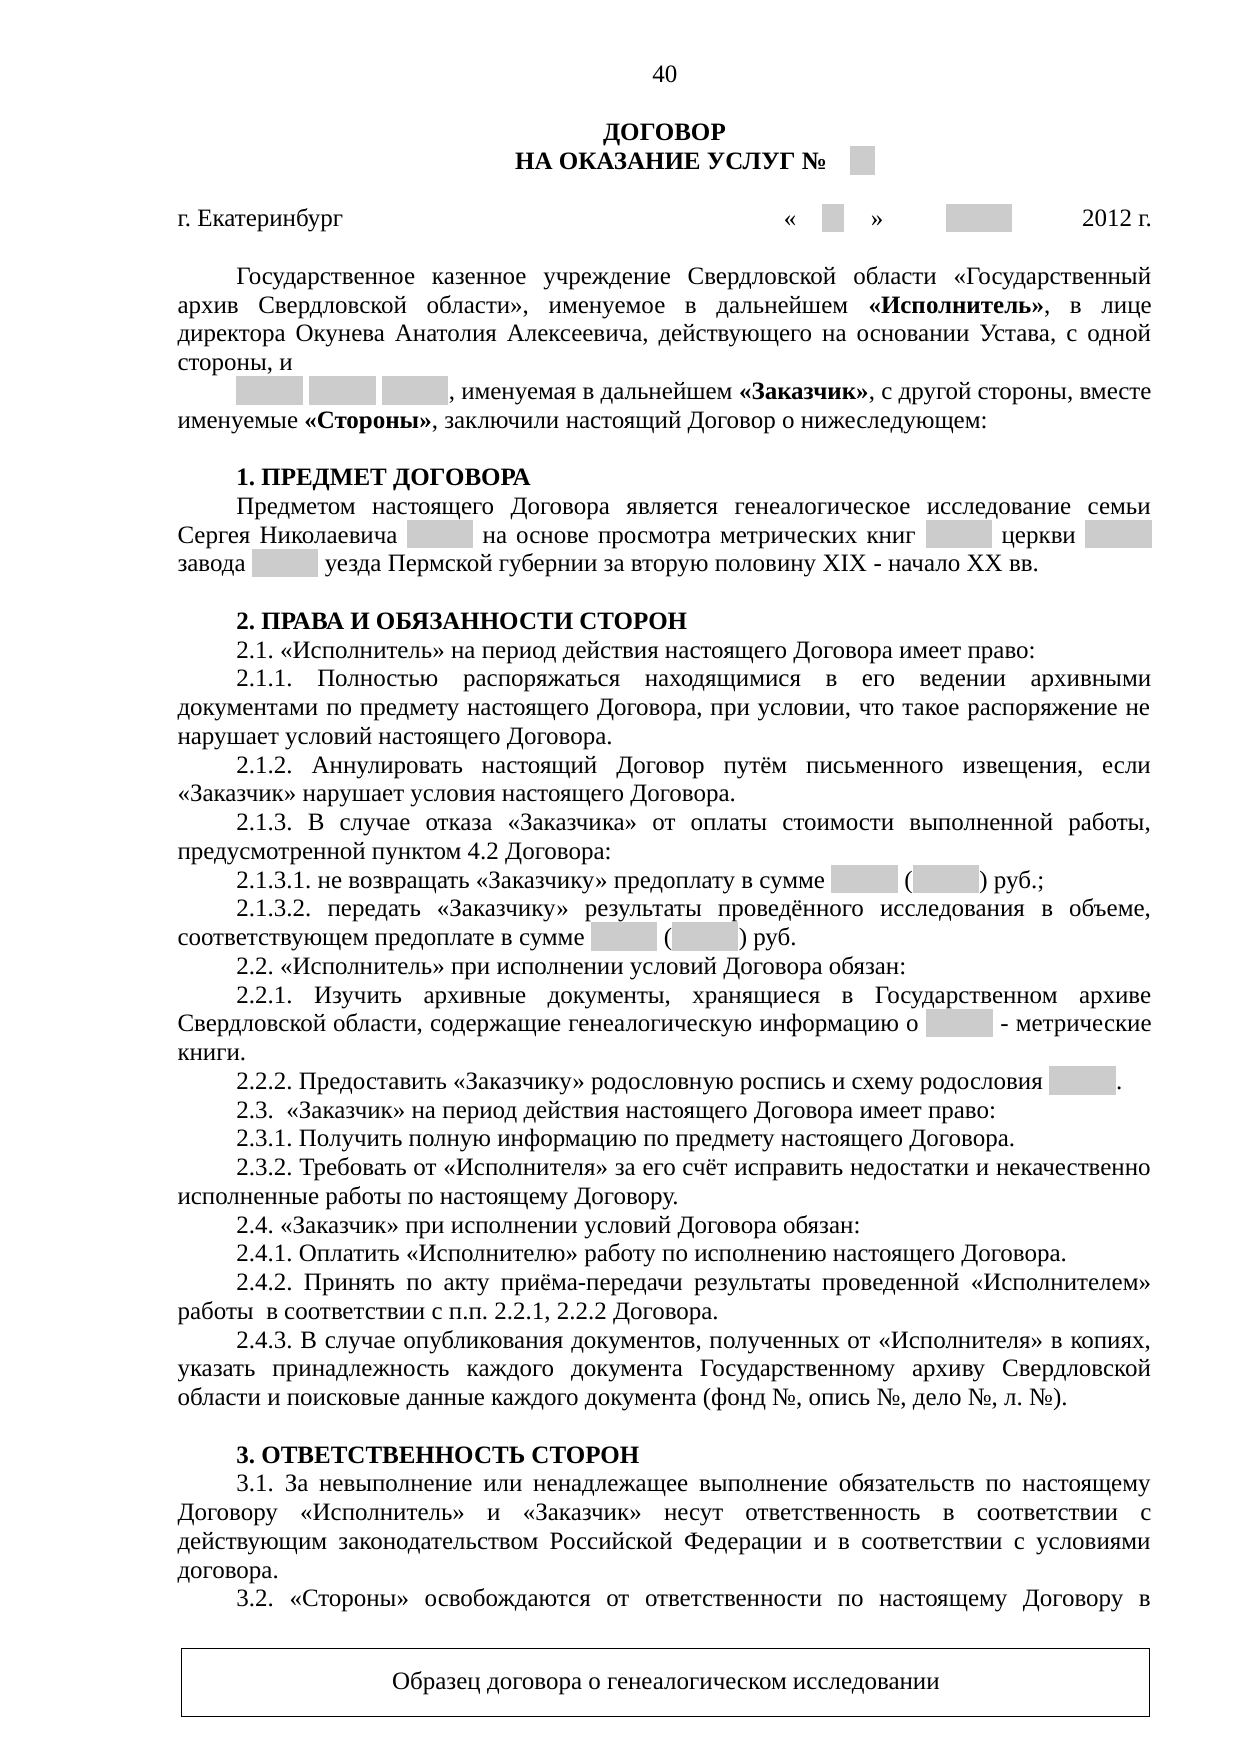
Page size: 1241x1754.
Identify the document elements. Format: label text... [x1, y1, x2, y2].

table_header ?????? [889, 204, 1068, 232]
table_header [827, 117, 1152, 146]
text Образец договора о генеалогическом исследовании [191, 1666, 1140, 1695]
text 2.1.2. Аннулировать настоящий Договор путём письменного извещения, если «Заказчик» нарушает условия настоящего Договора. [177, 750, 1152, 807]
table_header ?? [796, 204, 871, 232]
table_header 2012 г. [1069, 204, 1152, 232]
text 1. ПРЕДМЕТ ДОГОВОРА [177, 462, 1152, 491]
text 2.1.3. В случае отказа «Заказчика» от оплаты стоимости выполненной работы, предусмотренной пунктом 4.2 Договора: [177, 807, 1152, 865]
table_header [177, 117, 502, 146]
text 2.4.2. Принять по акту приёма-передачи результаты проведенной «Исполнителем» работы в соответствии с п.п. 2.2.1, 2.2.2 Договора. [177, 1267, 1152, 1325]
table_header [662, 204, 776, 232]
text 2.2. «Исполнитель» при исполнении условий Договора обязан: [177, 951, 1152, 980]
table_cell НА ОКАЗАНИЕ УСЛУГ № [502, 146, 827, 175]
text 2.3.1. Получить полную информацию по предмету настоящего Договора. [177, 1123, 1152, 1152]
text 2.3. «Заказчик» на период действия настоящего Договора имеет право: [177, 1095, 1152, 1123]
text 3. ОТВЕТСТВЕННОСТЬ СТОРОН [177, 1440, 1152, 1468]
table_header ДОГОВОР [502, 117, 827, 146]
text 2.1.1. Полностью распоряжаться находящимися в его ведении архивными документами по предмету настоящего Договора, при условии, что такое распоряжение не нарушает условий настоящего Договора. [177, 663, 1152, 750]
text Государственное казенное учреждение Свердловской области «Государственный архив Свердловской области», именуемое в дальнейшем «Исполнитель», в лице директора Окунева Анатолия Алексеевича, действующего на основании Устава, с одной стороны, и [177, 261, 1152, 376]
text 2.1. «Исполнитель» на период действия настоящего Договора имеет право: [177, 635, 1152, 663]
text 2.4. «Заказчик» при исполнении условий Договора обязан: [177, 1210, 1152, 1238]
text 2.3.2. Требовать от «Исполнителя» за его счёт исправить недостатки и некачественно исполненные работы по настоящему Договору. [177, 1152, 1152, 1210]
text 2.4.3. В случае опубликования документов, полученных от «Исполнителя» в копиях, указать принадлежность каждого документа Государственному архиву Свердловской области и поисковые данные каждого документа (фонд №, опись №, дело №, л. №). [177, 1325, 1152, 1411]
text 2.4.1. Оплатить «Исполнителю» работу по исполнению настоящего Договора. [177, 1238, 1152, 1267]
text 2. ПРАВА И ОБЯЗАННОСТИ СТОРОН [177, 606, 1152, 635]
text 2.2.2. Предоставить «Заказчику» родословную роспись и схему родословия ??????. [177, 1066, 1152, 1095]
table_header г. Екатеринбург [177, 204, 662, 232]
text 2.1.3.1. не возвращать «Заказчику» предоплату в сумме ?????? (??????) руб.; [177, 865, 1152, 893]
text 2.2.1. Изучить архивные документы, хранящиеся в Государственном архиве Свердловской области, содержащие генеалогическую информацию о ?????? - метрические книги. [177, 980, 1152, 1066]
table_header » [871, 204, 889, 232]
table_cell ?? [827, 146, 898, 175]
text 3.1. За невыполнение или ненадлежащее выполнение обязательств по настоящему Договору «Исполнитель» и «Заказчик» несут ответственность в соответствии с действующим законодательством Российской Федерации и в соответствии с условиями договора. [177, 1468, 1152, 1583]
table_cell [899, 146, 1152, 175]
table_header « [776, 204, 796, 232]
text Предметом настоящего Договора является генеалогическое исследование семьи Сергея Николаевича ?????? на основе просмотра метрических книг ?????? церкви ?????? завода ?????? уезда Пермской губернии за вторую половину XIX - начало XX вв. [177, 491, 1152, 577]
text 2.1.3.2. передать «Заказчику» результаты проведённого исследования в объеме, соответствующем предоплате в сумме ?????? (??????) руб. [177, 893, 1152, 951]
table_cell [177, 146, 502, 175]
text 3.2. «Стороны» освобождаются от ответственности по настоящему Договору в [177, 1583, 1152, 1612]
text ?????? ?????? ??????, именуемая в дальнейшем «Заказчик», с другой стороны, вместе именуемые «Стороны», заключили настоящий Договор о нижеследующем: [177, 376, 1152, 433]
